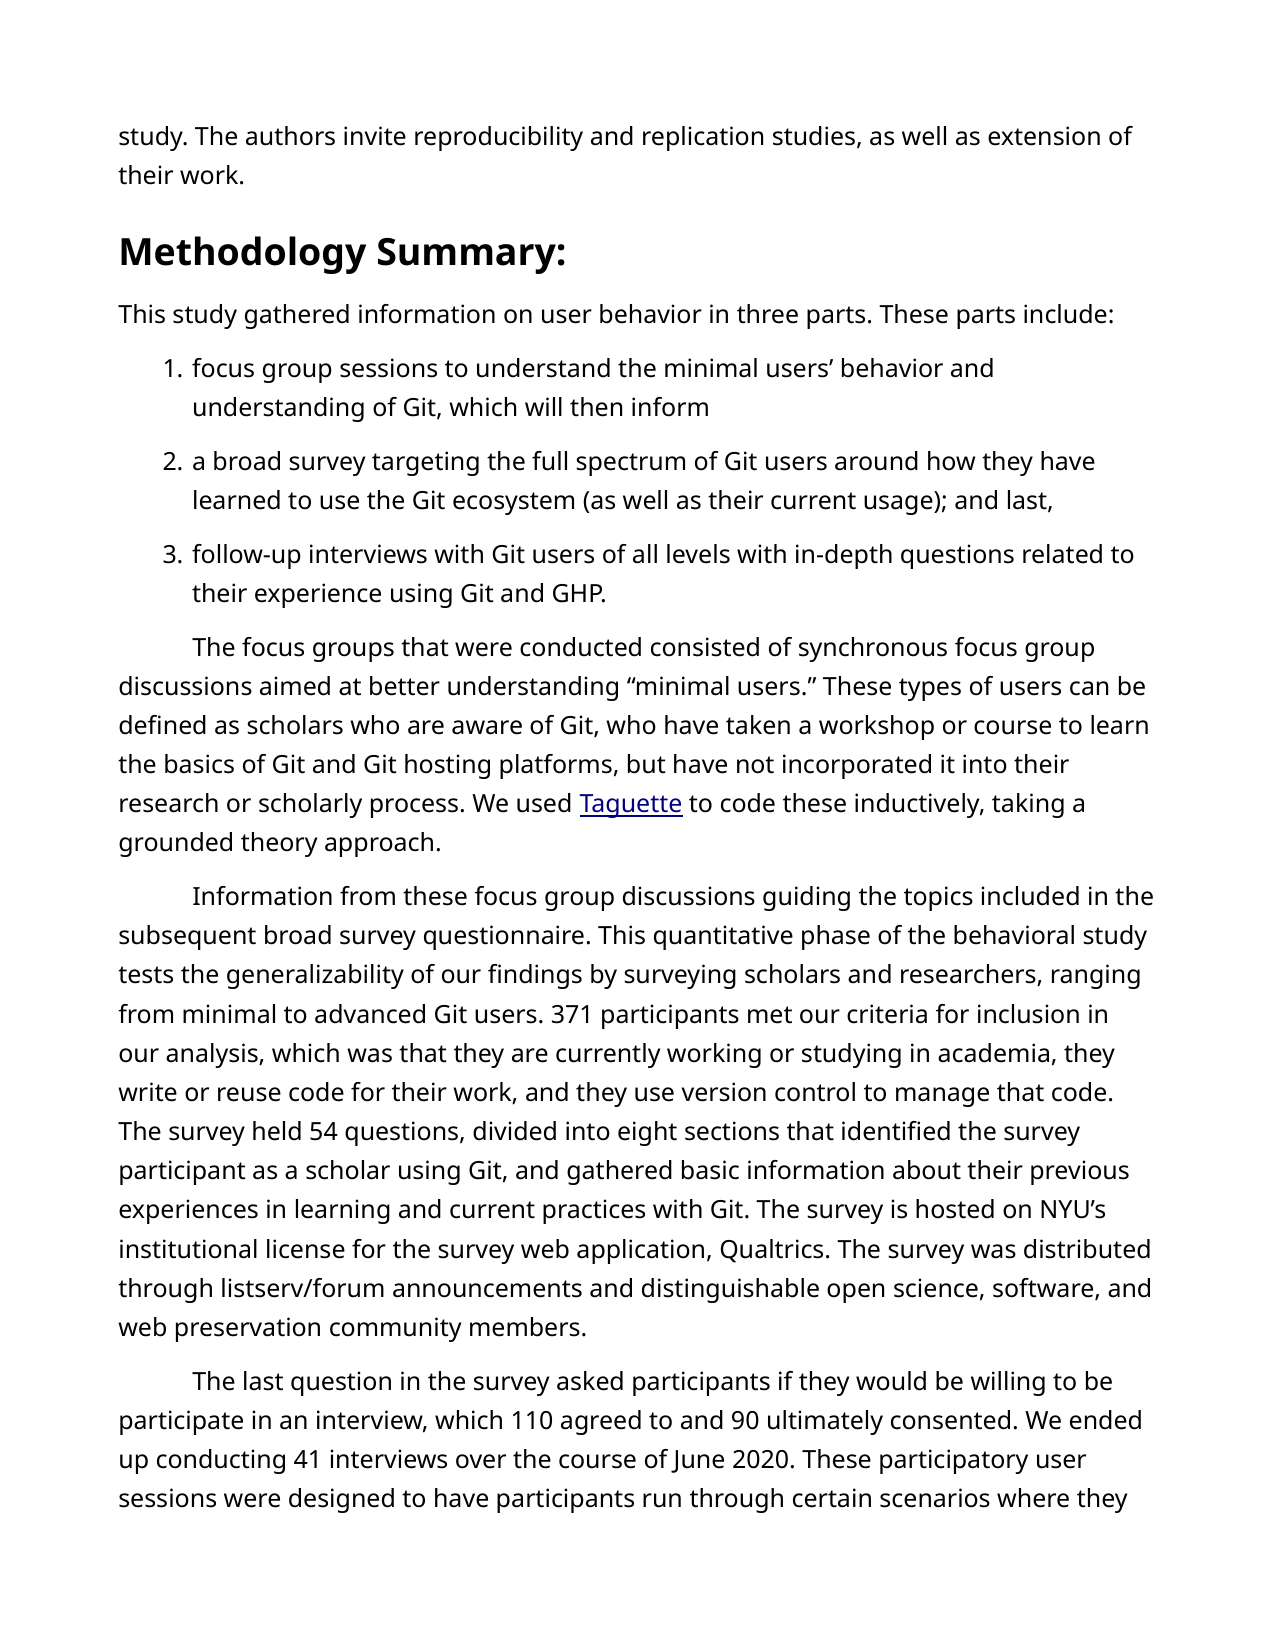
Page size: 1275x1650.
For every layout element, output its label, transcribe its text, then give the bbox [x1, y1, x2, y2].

text The last question in the survey asked participants if they would be willing to be participate in an interview, which 110 agreed to and 90 ultimately consented. We ended up conducting 41 interviews over the course of June 2020. These participatory user sessions were designed to have participants run through certain scenarios where they [118, 1363, 1157, 1515]
text This study gathered information on user behavior in three parts. These parts include: [118, 297, 1157, 331]
list a broad survey targeting the full spectrum of Git users around how they have learned to use the Git ecosystem (as well as their current usage); and last, [162, 443, 1157, 517]
list focus group sessions to understand the minimal users’ behavior and understanding of Git, which will then inform [162, 351, 1157, 424]
subtitle Methodology Summary: [118, 226, 1157, 277]
list follow-up interviews with Git users of all levels with in-depth questions related to their experience using Git and GHP. [162, 536, 1157, 609]
text Information from these focus group discussions guiding the topics included in the subsequent broad survey questionnaire. This quantitative phase of the behavioral study tests the generalizability of our findings by surveying scholars and researchers, ranging from minimal to advanced Git users. 371 participants met our criteria for inclusion in our analysis, which was that they are currently working or studying in academia, they write or reuse code for their work, and they use version control to manage that code. The survey held 54 questions, divided into eight sections that identified the survey participant as a scholar using Git, and gathered basic information about their previous experiences in learning and current practices with Git. The survey is hosted on NYU’s institutional license for the survey web application, Qualtrics. The survey was distributed through listserv/forum announcements and distinguishable open science, software, and web preservation community members. [118, 879, 1157, 1344]
text The focus groups that were conducted consisted of synchronous focus group discussions aimed at better understanding “minimal users.” These types of users can be defined as scholars who are aware of Git, who have taken a workshop or course to learn the basics of Git and Git hosting platforms, but have not incorporated it into their research or scholarly process. We used Taguette to code these inductively, taking a grounded theory approach. [118, 629, 1157, 859]
text study. The authors invite reproducibility and replication studies, as well as extension of their work. [118, 118, 1157, 191]
